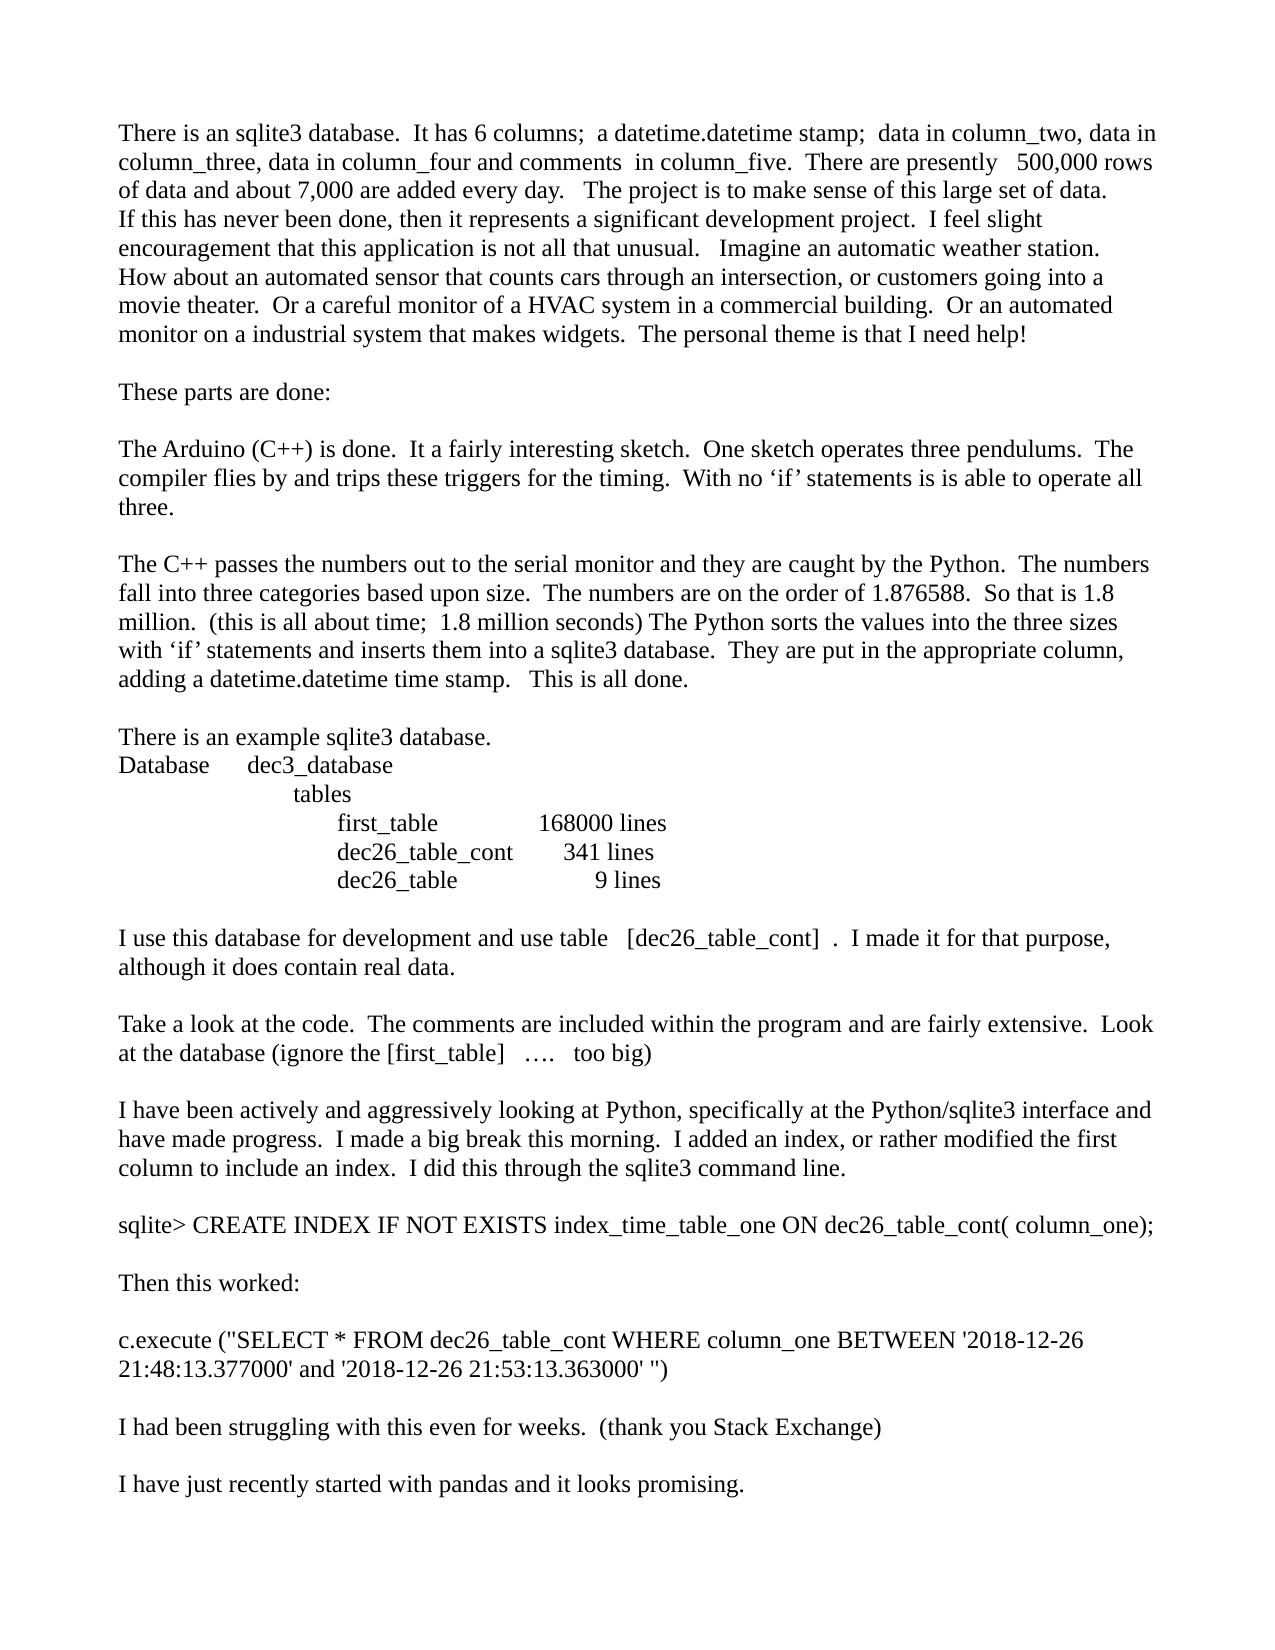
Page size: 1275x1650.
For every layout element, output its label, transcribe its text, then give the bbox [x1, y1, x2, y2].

text Database dec3_database [118, 751, 1157, 779]
text I use this database for development and use table [dec26_table_cont] . I made it for that purpose, although it does contain real data. [118, 923, 1157, 981]
text sqlite> CREATE INDEX IF NOT EXISTS index_time_table_one ON dec26_table_cont( column_one); [118, 1211, 1157, 1239]
text These parts are done: [118, 377, 1157, 406]
text I had been struggling with this even for weeks. (thank you Stack Exchange) [118, 1412, 1157, 1441]
text If this has never been done, then it represents a significant development project. I feel slight encouragement that this application is not all that unusual. Imagine an automatic weather station. How about an automated sensor that counts cars through an intersection, or customers going into a movie theater. Or a careful monitor of a HVAC system in a commercial building. Or an automated monitor on a industrial system that makes widgets. The personal theme is that I need help! [118, 204, 1157, 348]
text There is an sqlite3 database. It has 6 columns; a datetime.datetime stamp; data in column_two, data in column_three, data in column_four and comments in column_five. There are presently 500,000 rows of data and about 7,000 are added every day. The project is to make sense of this large set of data. [118, 118, 1157, 204]
text dec26_table_cont 341 lines [118, 837, 1157, 866]
text I have just recently started with pandas and it looks promising. [118, 1469, 1157, 1498]
text There is an example sqlite3 database. [118, 722, 1157, 751]
text c.execute ("SELECT * FROM dec26_table_cont WHERE column_one BETWEEN '2018-12-26 21:48:13.377000' and '2018-12-26 21:53:13.363000' ") [118, 1326, 1157, 1383]
text tables [118, 779, 1157, 808]
text The Arduino (C++) is done. It a fairly interesting sketch. One sketch operates three pendulums. The compiler flies by and trips these triggers for the timing. With no ‘if’ statements is is able to operate all three. [118, 434, 1157, 521]
text first_table 168000 lines [118, 808, 1157, 837]
text Then this worked: [118, 1268, 1157, 1297]
text The C++ passes the numbers out to the serial monitor and they are caught by the Python. The numbers fall into three categories based upon size. The numbers are on the order of 1.876588. So that is 1.8 million. (this is all about time; 1.8 million seconds) The Python sorts the values into the three sizes with ‘if’ statements and inserts them into a sqlite3 database. They are put in the appropriate column, adding a datetime.datetime time stamp. This is all done. [118, 549, 1157, 693]
text I have been actively and aggressively looking at Python, specifically at the Python/sqlite3 interface and have made progress. I made a big break this morning. I added an index, or rather modified the first column to include an index. I did this through the sqlite3 command line. [118, 1096, 1157, 1182]
text dec26_table 9 lines [118, 866, 1157, 894]
text Take a look at the code. The comments are included within the program and are fairly extensive. Look at the database (ignore the [first_table] …. too big) [118, 1009, 1157, 1067]
